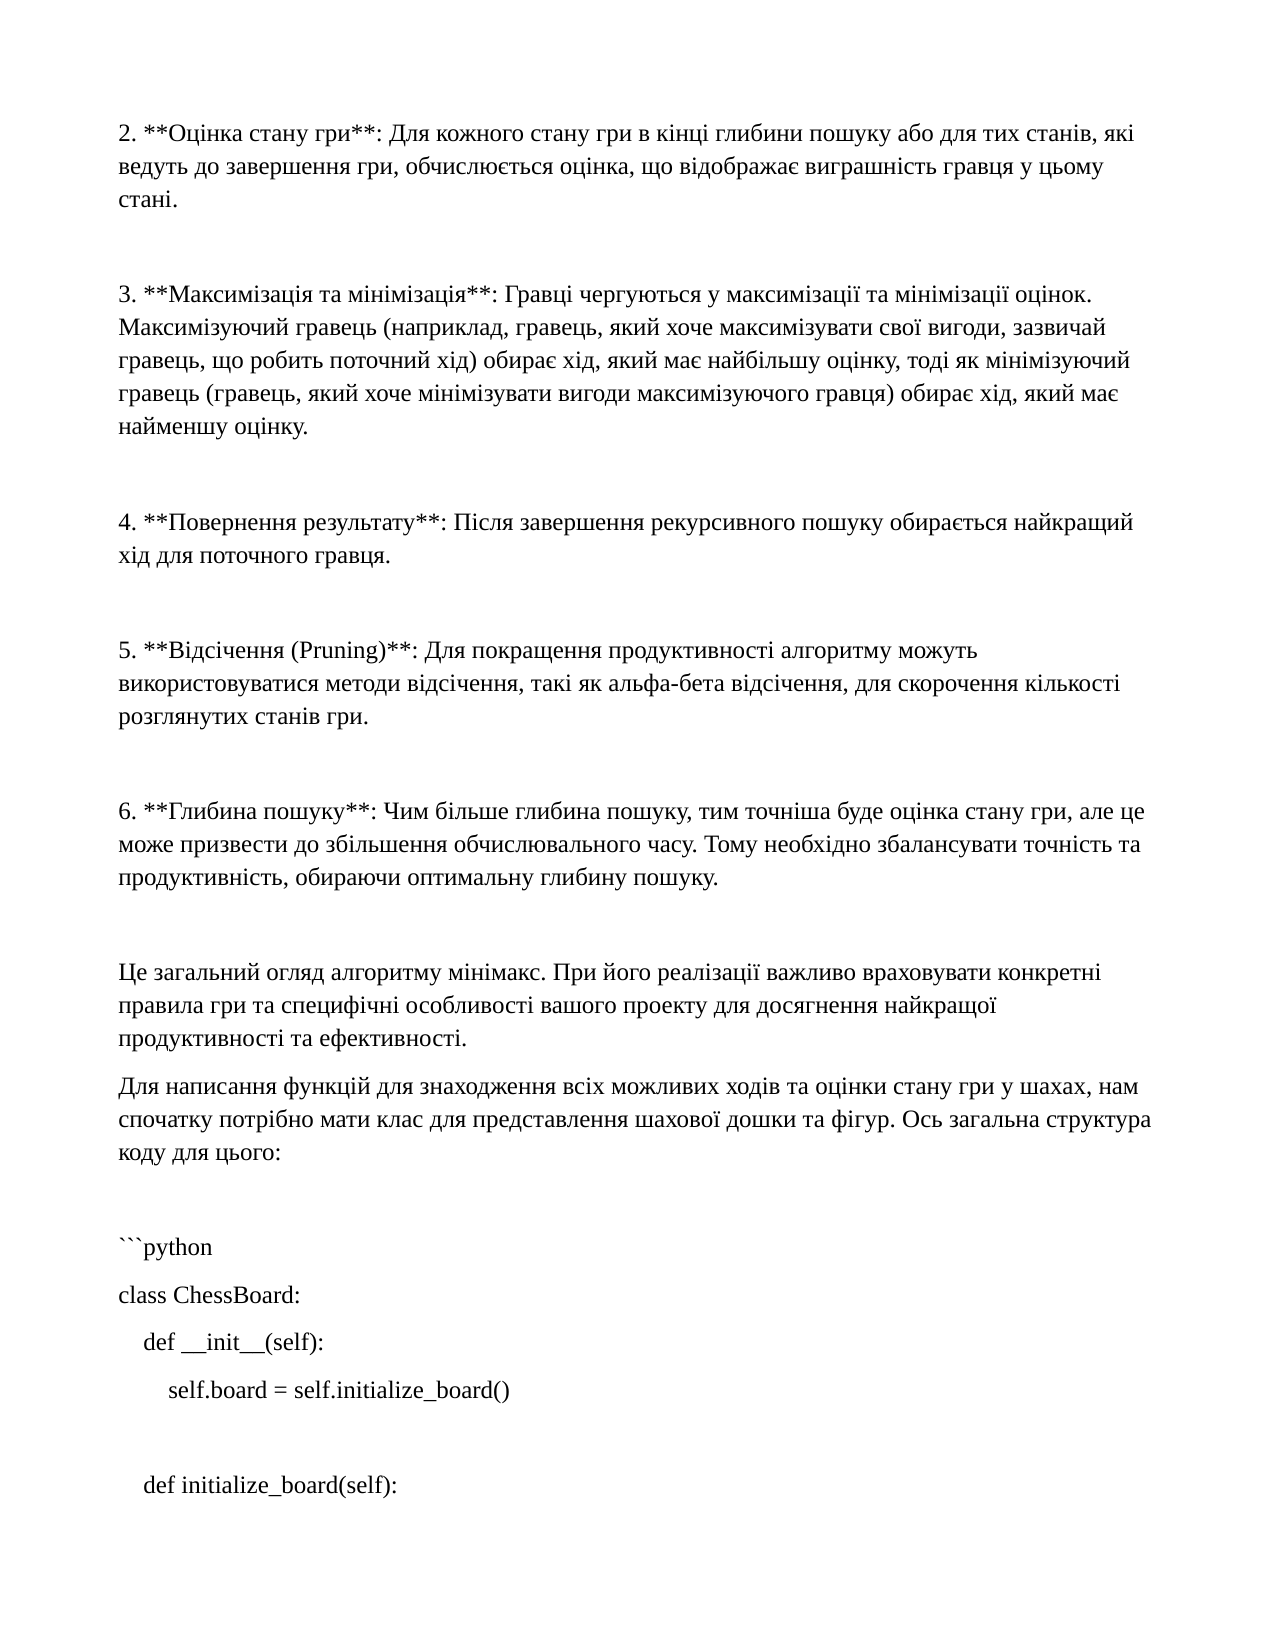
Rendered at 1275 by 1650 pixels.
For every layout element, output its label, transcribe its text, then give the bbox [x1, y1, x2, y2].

text 6. **Глибина пошуку**: Чим більше глибина пошуку, тим точніша буде оцінка стану гри, але це може призвести до збільшення обчислювального часу. Тому необхідно збалансувати точність та продуктивність, обираючи оптимальну глибину пошуку. [118, 796, 1157, 891]
text ```python [118, 1232, 1157, 1261]
text 4. **Повернення результату**: Після завершення рекурсивного пошуку обирається найкращий хід для поточного гравця. [118, 507, 1157, 568]
text self.board = self.initialize_board() [118, 1375, 1157, 1404]
text def __init__(self): [118, 1327, 1157, 1356]
text def initialize_board(self): [118, 1470, 1157, 1499]
text 2. **Оцінка стану гри**: Для кожного стану гри в кінці глибини пошуку або для тих станів, які ведуть до завершення гри, обчислюється оцінка, що відображає виграшність гравця у цьому стані. [118, 118, 1157, 213]
text 3. **Максимізація та мінімізація**: Гравці чергуються у максимізації та мінімізації оцінок. Максимізуючий гравець (наприклад, гравець, який хоче максимізувати свої вигоди, зазвичай гравець, що робить поточний хід) обирає хід, який має найбільшу оцінку, тоді як мінімізуючий гравець (гравець, який хоче мінімізувати вигоди максимізуючого гравця) обирає хід, який має найменшу оцінку. [118, 279, 1157, 440]
text class ChessBoard: [118, 1280, 1157, 1309]
text Це загальний огляд алгоритму мінімакс. При його реалізації важливо враховувати конкретні правила гри та специфічні особливості вашого проекту для досягнення найкращої продуктивності та ефективності. [118, 957, 1157, 1052]
text Для написання функцій для знаходження всіх можливих ходів та оцінки стану гри у шахах, нам спочатку потрібно мати клас для представлення шахової дошки та фігур. Ось загальна структура коду для цього: [118, 1071, 1157, 1166]
text 5. **Відсічення (Pruning)**: Для покращення продуктивності алгоритму можуть використовуватися методи відсічення, такі як альфа-бета відсічення, для скорочення кількості розглянутих станів гри. [118, 635, 1157, 730]
